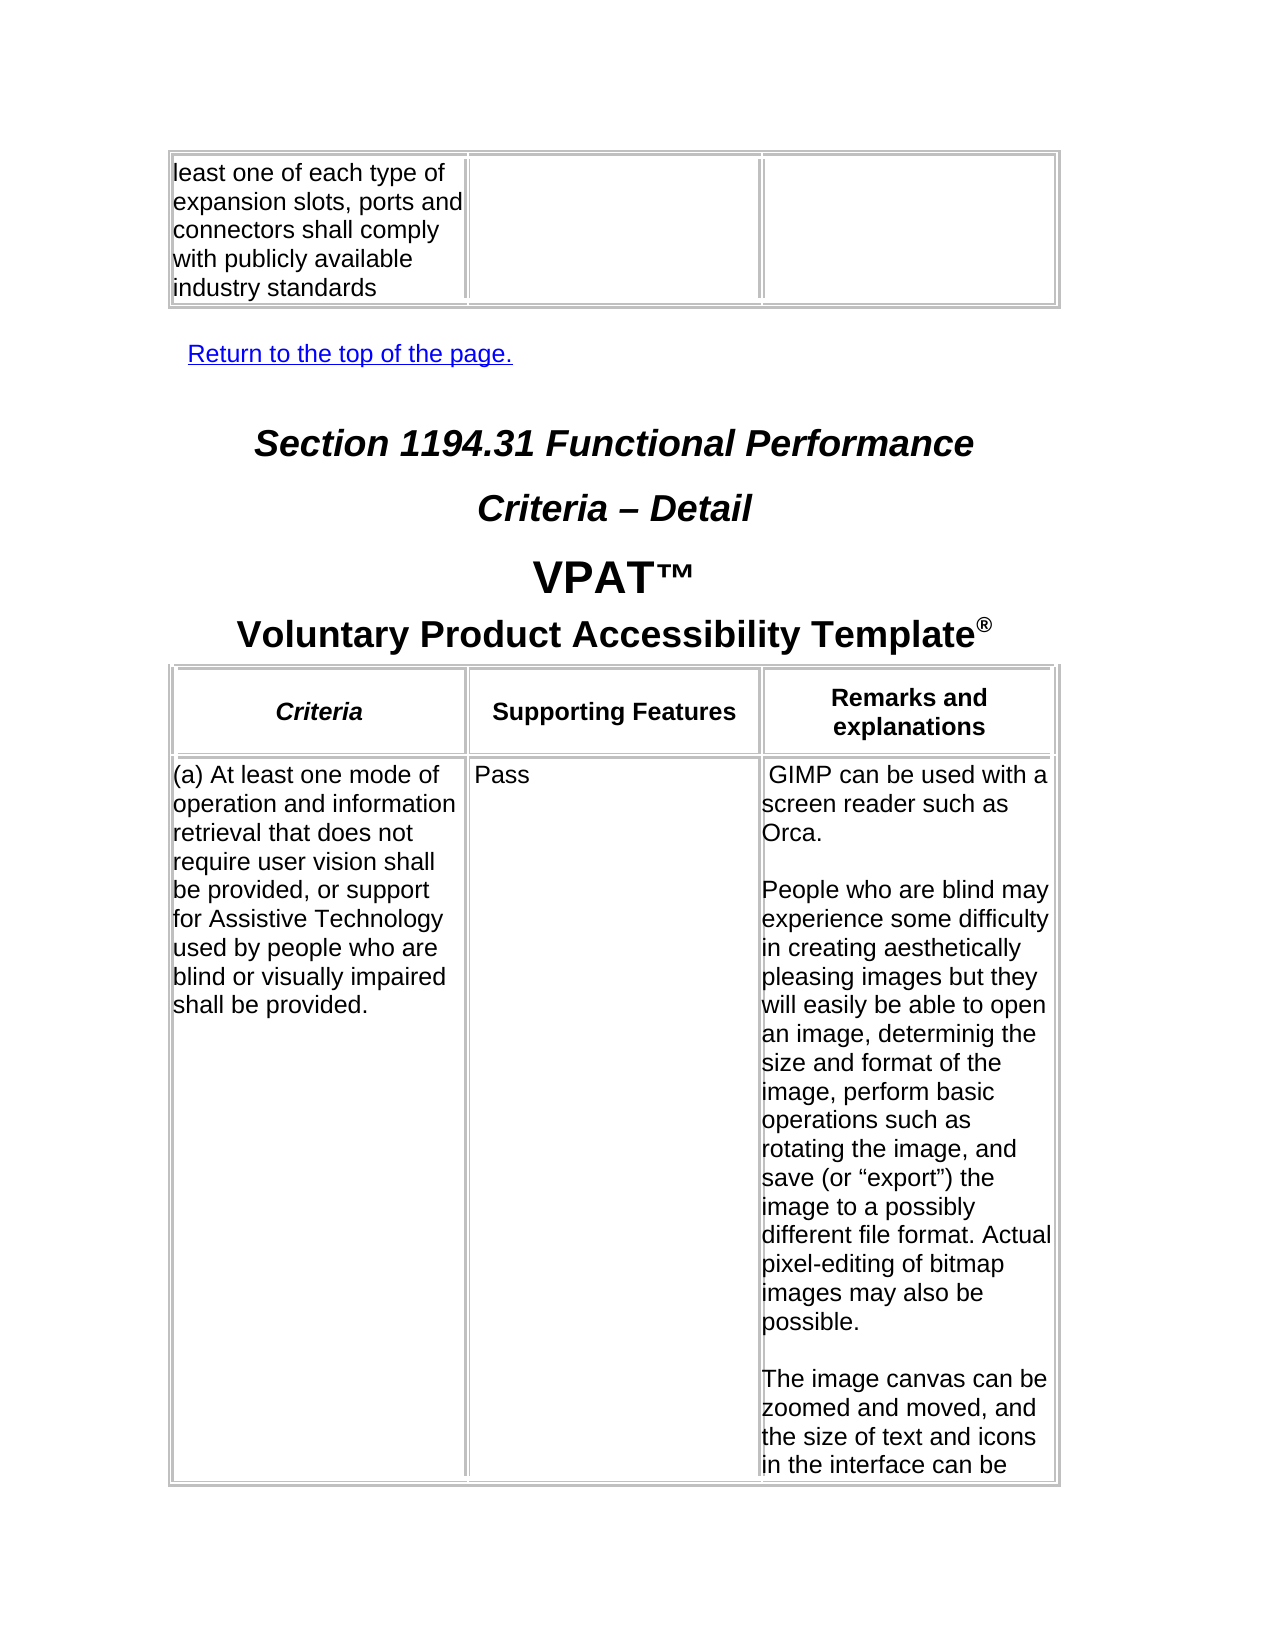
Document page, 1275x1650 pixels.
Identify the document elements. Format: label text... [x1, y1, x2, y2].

table_cell Supporting Features [470, 670, 758, 753]
table_cell least one of each type of expansion slots, ports and connectors shall comply with publicly available industry standards [174, 156, 467, 303]
table_cell Pass [467, 753, 761, 1481]
table_header Section 1194.31 Functional Performance Criteria – Detail VPAT™ Voluntary Product Accessibility Template® [171, 396, 1057, 664]
table_cell GIMP can be used with a screen reader such as Orca. People who are blind may experience some difficulty in creating aesthetically pleasing images but they will easily be able to open an image, determinig the size and format of the image, perform basic operations such as rotating the image, and save (or “export”) the image to a possibly different file format. Actual pixel-editing of bitmap images may also be possible. The image canvas can be zoomed and moved, and the size of text and icons in the interface can be [761, 753, 1057, 1481]
table_cell [467, 152, 761, 303]
table_cell [761, 152, 1057, 303]
text Return to the top of the page. [187, 338, 1087, 367]
table_cell Criteria [171, 664, 467, 753]
table_cell (a) At least one mode of operation and information retrieval that does not require user vision shall be provided, or support for Assistive Technology used by people who are blind or visually impaired shall be provided. [171, 753, 467, 1481]
table_cell Remarks and explanations [761, 664, 1057, 753]
